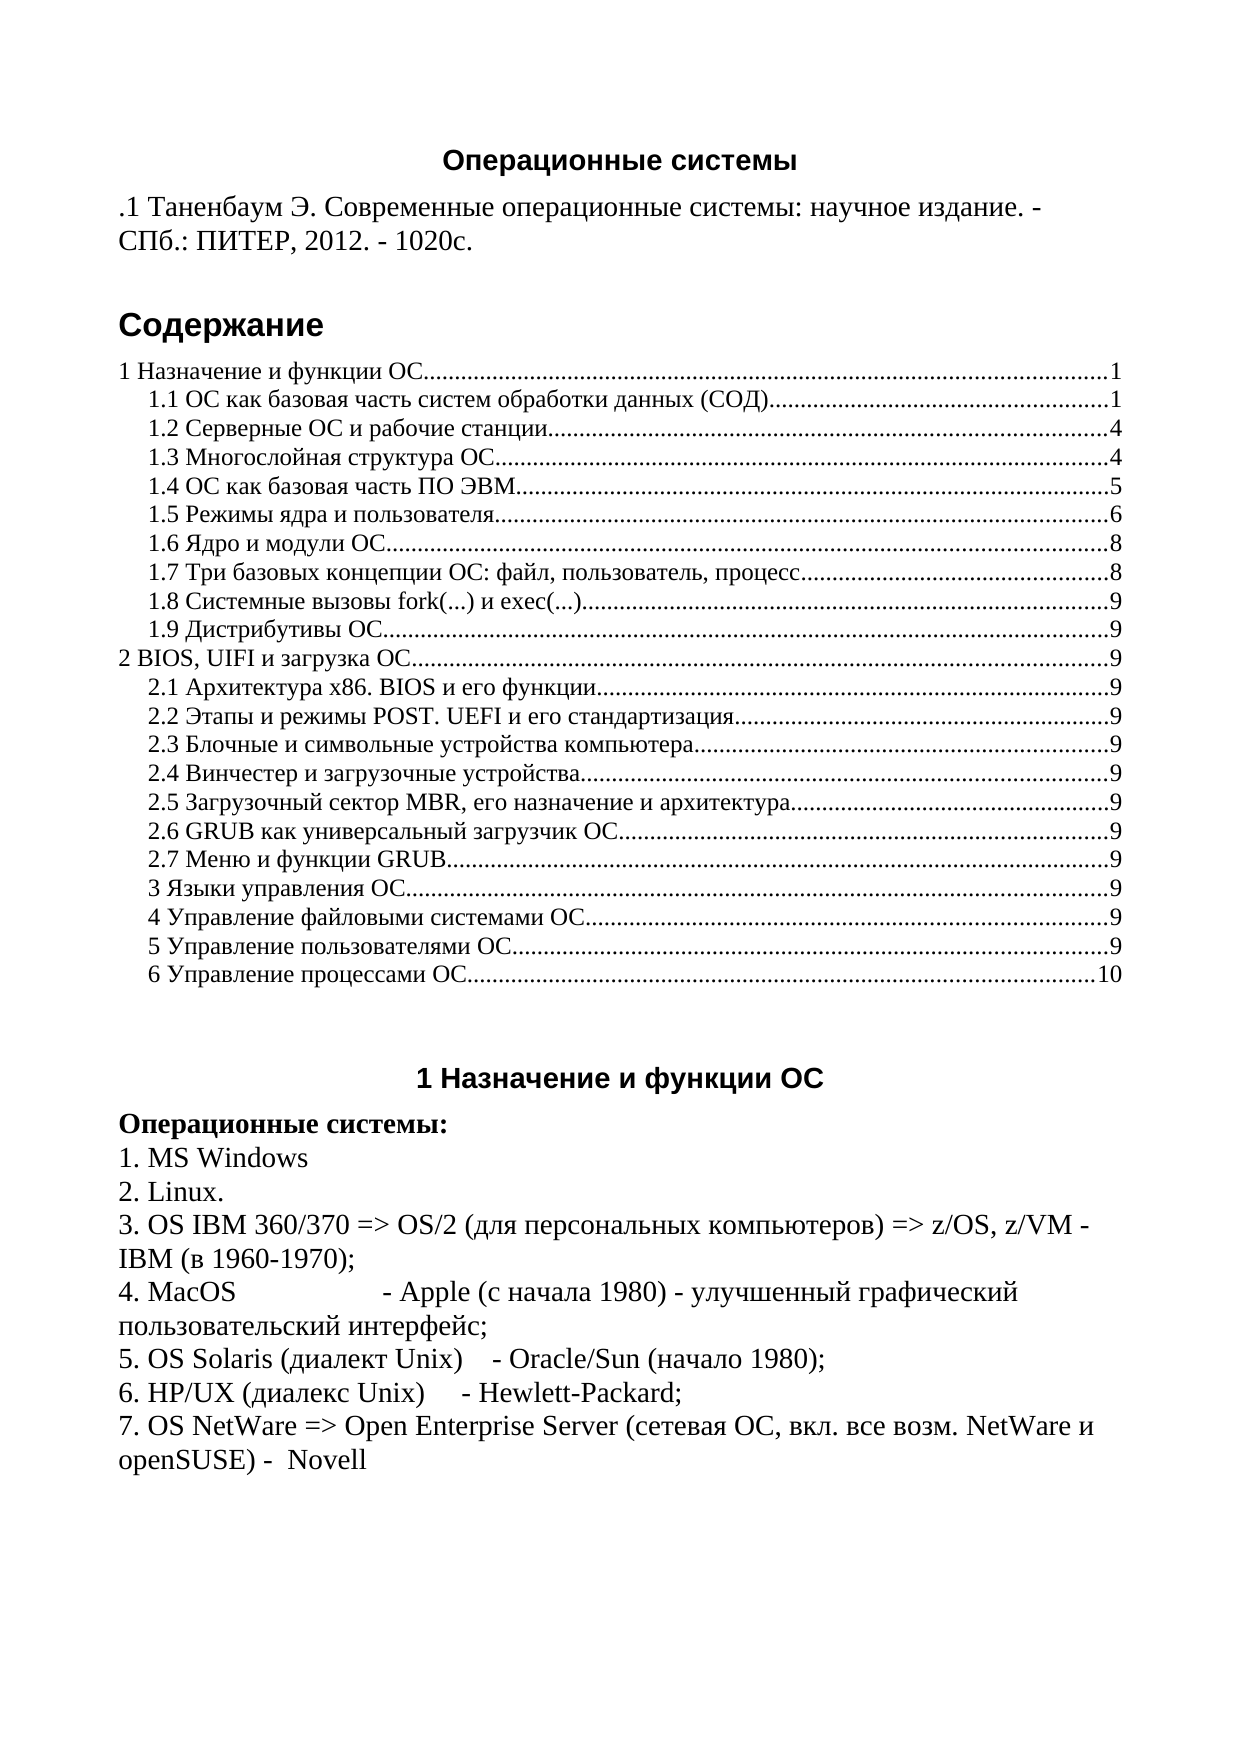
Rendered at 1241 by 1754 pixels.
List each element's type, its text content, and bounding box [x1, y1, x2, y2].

text 3 Языки управления ОС 9 [148, 873, 1122, 902]
text 1.8 Системные вызовы fork(...) и exec(...) 9 [148, 586, 1122, 614]
text 2.7 Меню и функции GRUB 9 [148, 844, 1122, 873]
text 1.5 Режимы ядра и пользователя 6 [148, 499, 1122, 528]
text 1.4 ОС как базовая часть ПО ЭВМ 5 [148, 471, 1122, 499]
text 2.6 GRUB как универсальный загрузчик ОС 9 [148, 816, 1122, 844]
text 4. MacOS - Apple (с начала 1980) - улучшенный графический пользовательский интерфейс; [118, 1274, 1122, 1341]
text 1.9 Дистрибутивы ОС 9 [148, 614, 1122, 643]
text 4 Управление файловыми системами ОС 9 [148, 902, 1122, 931]
text СПб.: ПИТЕР, 2012. - 1020с. [118, 223, 1122, 256]
text 1.2 Серверные ОС и рабочие станции 4 [148, 413, 1122, 442]
text 1. MS Windows [118, 1140, 1122, 1174]
text 1.1 ОС как базовая часть систем обработки данных (СОД) 1 [148, 384, 1122, 413]
text 5. OS Solaris (диалект Unix) - Oracle/Sun (начало 1980); [118, 1341, 1122, 1375]
subtitle Содержание [118, 305, 1122, 343]
text 2.4 Винчестер и загрузочные устройства 9 [148, 758, 1122, 787]
text 1.6 Ядро и модули ОС 8 [148, 528, 1122, 557]
text 5 Управление пользователями ОС 9 [148, 931, 1122, 959]
text 1.7 Три базовых концепции ОС: файл, пользователь, процесс 8 [148, 557, 1122, 586]
title Операционные системы [118, 143, 1122, 177]
text 2.5 Загрузочный сектор MBR, его назначение и архитектура 9 [148, 787, 1122, 816]
text 7. OS NetWare => Open Enterprise Server (сетевая ОС, вкл. все возм. NetWare и openSUSE) - Novell [118, 1408, 1122, 1476]
text 6. HP/UX (диалекс Unix) - Hewlett-Packard; [118, 1375, 1122, 1408]
text 2.1 Архитектура x86. BIOS и его функции 9 [148, 672, 1122, 701]
text 6 Управление процессами ОС 10 [148, 959, 1122, 988]
text 1.3 Многослойная структура ОС 4 [148, 442, 1122, 471]
text 2 BIOS, UIFI и загрузка ОС 9 [118, 643, 1122, 672]
text .1 Таненбаум Э. Современные операционные системы: научное издание. - [118, 189, 1122, 223]
text 2.3 Блочные и символьные устройства компьютера 9 [148, 729, 1122, 758]
subtitle 1 Назначение и функции ОС [118, 1061, 1122, 1094]
text 3. OS IBM 360/370 => OS/2 (для персональных компьютеров) => z/OS, z/VM - IBM (в 1960-1970); [118, 1207, 1122, 1274]
text 2.2 Этапы и режимы POST. UEFI и его стандартизация 9 [148, 701, 1122, 729]
text 2. Linux. [118, 1174, 1122, 1207]
text 1 Назначение и функции ОС 1 [118, 356, 1122, 384]
text Операционные системы: [118, 1107, 1122, 1140]
